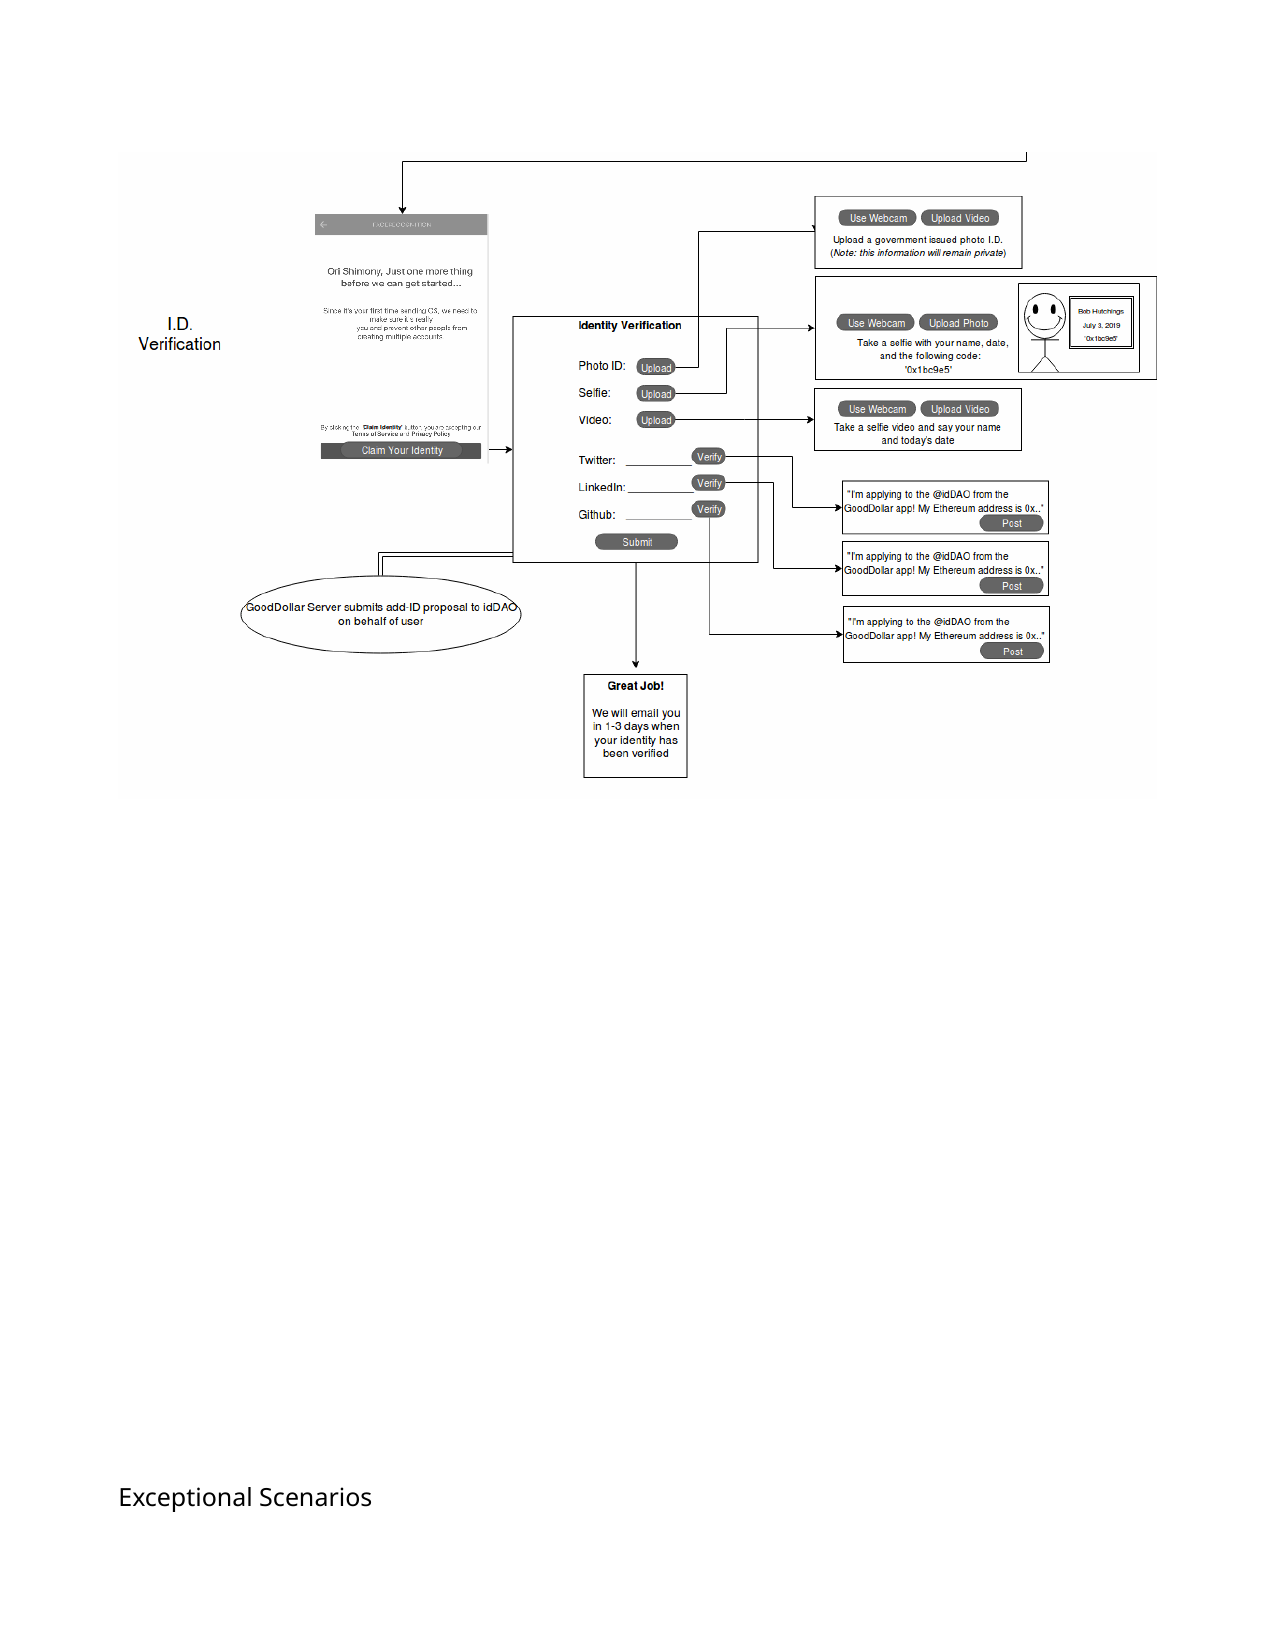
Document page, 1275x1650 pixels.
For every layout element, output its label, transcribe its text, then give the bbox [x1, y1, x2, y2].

text Exceptional Scenarios [118, 1479, 1157, 1513]
picture [118, 152, 1157, 799]
